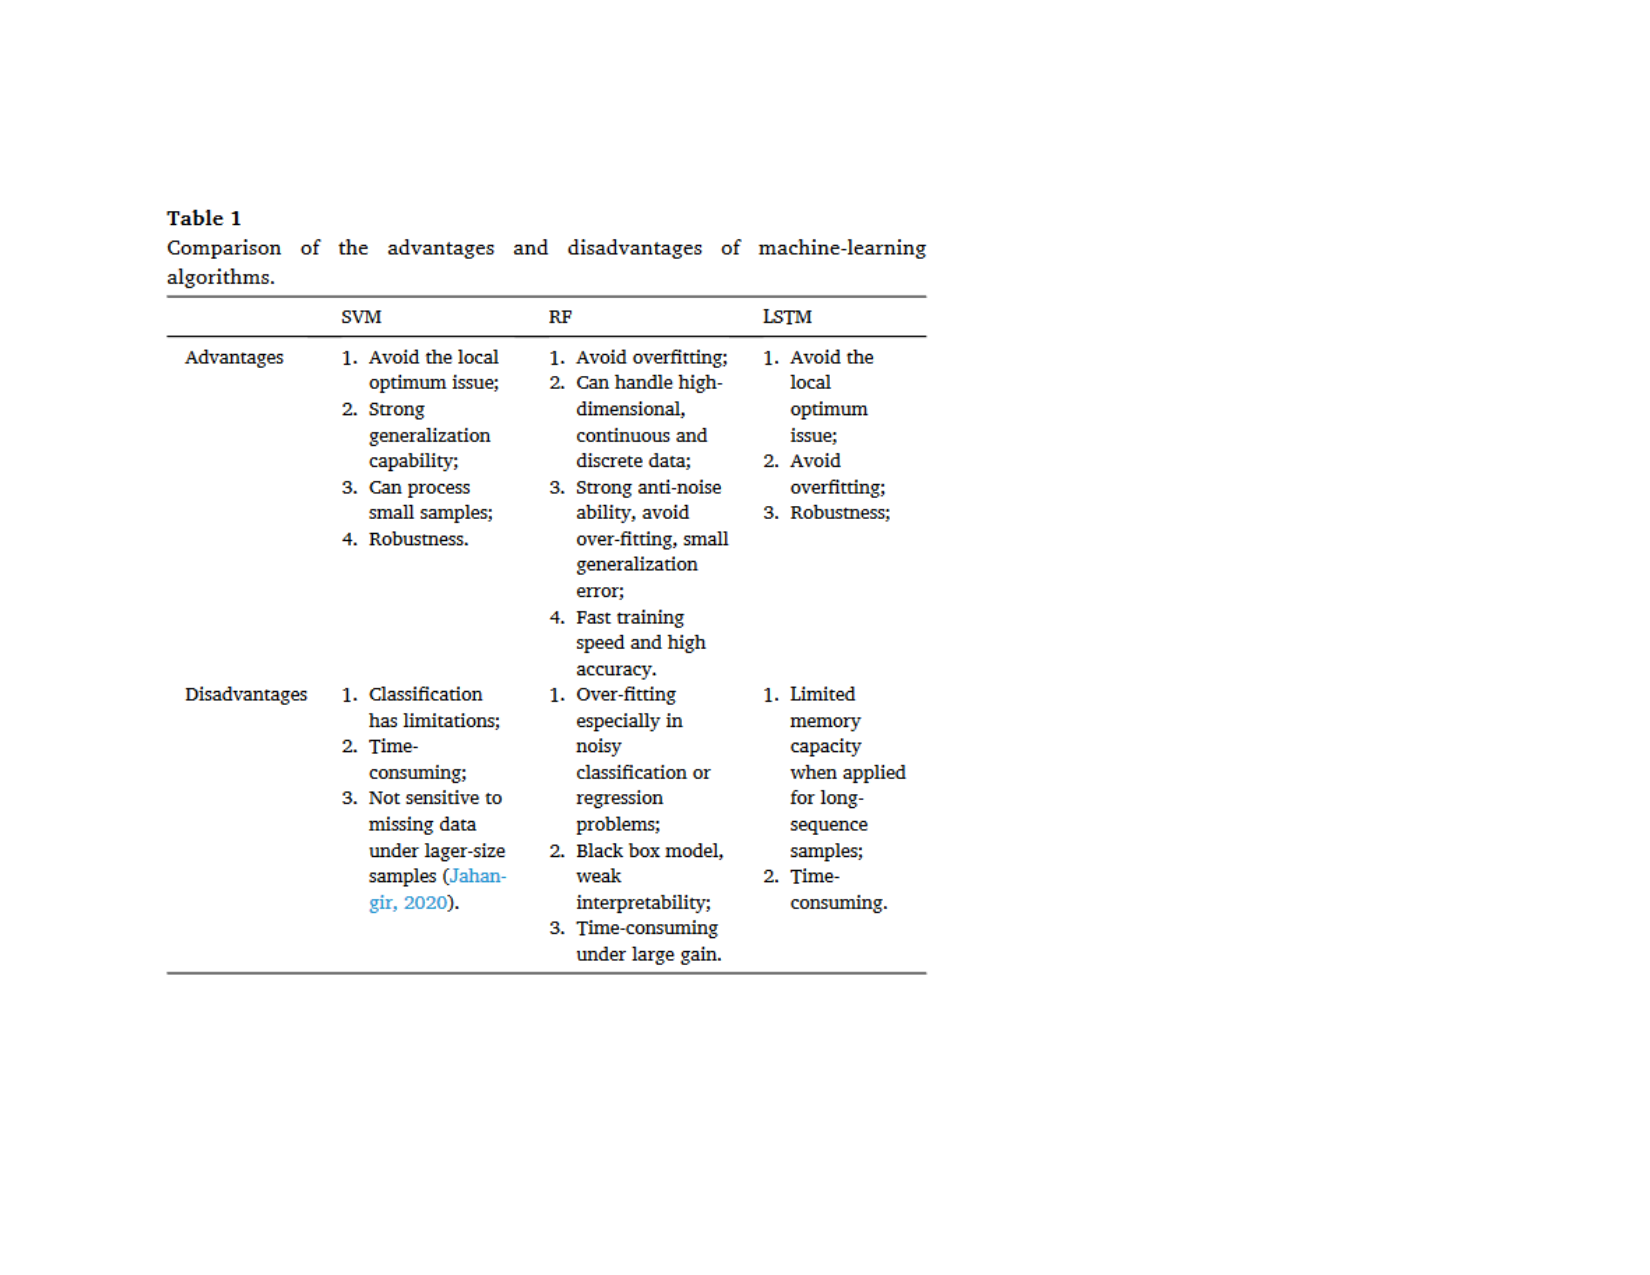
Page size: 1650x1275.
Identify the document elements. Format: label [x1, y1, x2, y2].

picture [150, 196, 949, 986]
